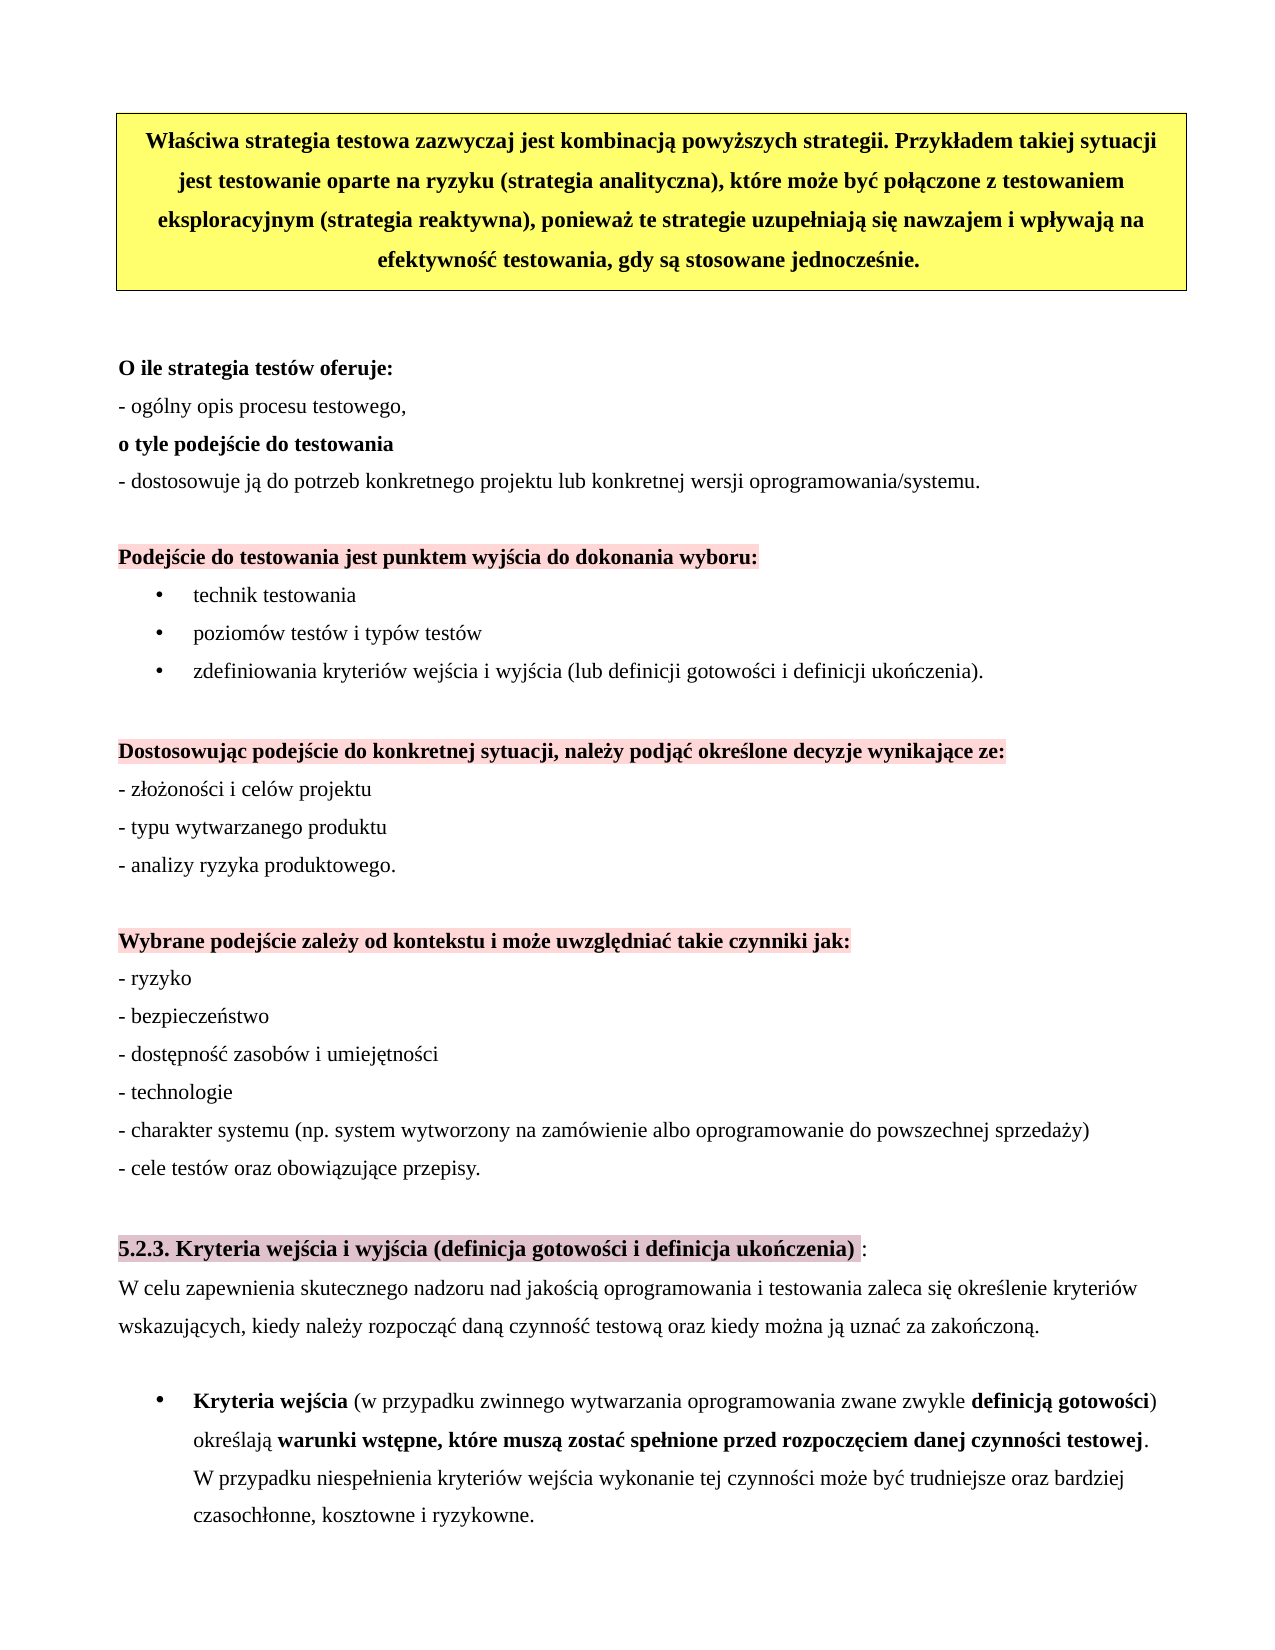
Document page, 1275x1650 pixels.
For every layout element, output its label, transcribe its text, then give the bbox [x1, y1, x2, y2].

text - złożoności i celów projektu [118, 776, 1157, 802]
text Wybrane podejście zależy od kontekstu i może uwzględniać takie czynniki jak: [118, 928, 1157, 953]
list zdefiniowania kryteriów wejścia i wyjścia (lub definicji gotowości i definicji ukończenia). [156, 658, 1157, 683]
text O ile strategia testów oferuje: [118, 355, 1157, 380]
text - cele testów oraz obowiązujące przepisy. [118, 1154, 1157, 1180]
text - ryzyko [118, 965, 1157, 991]
text - bezpieczeństwo [118, 1003, 1157, 1028]
list technik testowania [156, 582, 1157, 607]
list Kryteria wejścia (w przypadku zwinnego wytwarzania oprogramowania zwane zwykle definicją gotowości) określają warunki wstępne, które muszą zostać spełnione przed rozpoczęciem danej czynności testowej. W przypadku niespełnienia kryteriów wejścia wykonanie tej czynności może być trudniejsze oraz bardziej czasochłonne, kosztowne i ryzykowne. [156, 1388, 1157, 1528]
text W celu zapewnienia skutecznego nadzoru nad jakością oprogramowania i testowania zaleca się określenie kryteriów wskazujących, kiedy należy rozpocząć daną czynność testową oraz kiedy można ją uznać za zakończoną. [118, 1275, 1157, 1338]
text Podejście do testowania jest punktem wyjścia do dokonania wyboru: [118, 544, 1157, 569]
text Właściwa strategia testowa zazwyczaj jest kombinacją powyższych strategii. Przykładem takiej sytuacji jest testowanie oparte na ryzyku (strategia analityczna), które może być połączone z testowaniem eksploracyjnym (strategia reaktywna), ponieważ te strategie uzupełniają się nawzajem i wpływają na efektywność testowania, gdy są stosowane jednocześnie. [125, 127, 1178, 272]
text - typu wytwarzanego produktu [118, 814, 1157, 839]
text - technologie [118, 1079, 1157, 1104]
text - analizy ryzyka produktowego. [118, 852, 1157, 877]
list poziomów testów i typów testów [156, 620, 1157, 645]
text 5.2.3. Kryteria wejścia i wyjścia (definicja gotowości i definicja ukończenia) : [118, 1235, 1157, 1262]
text - charakter systemu (np. system wytworzony na zamówienie albo oprogramowanie do powszechnej sprzedaży) [118, 1117, 1157, 1142]
text Dostosowując podejście do konkretnej sytuacji, należy podjąć określone decyzje wynikające ze: [118, 738, 1157, 764]
text - dostępność zasobów i umiejętności [118, 1041, 1157, 1066]
text - dostosowuje ją do potrzeb konkretnego projektu lub konkretnej wersji oprogramowania/systemu. [118, 468, 1157, 494]
text - ogólny opis procesu testowego, [118, 393, 1157, 418]
text o tyle podejście do testowania [118, 431, 1157, 456]
